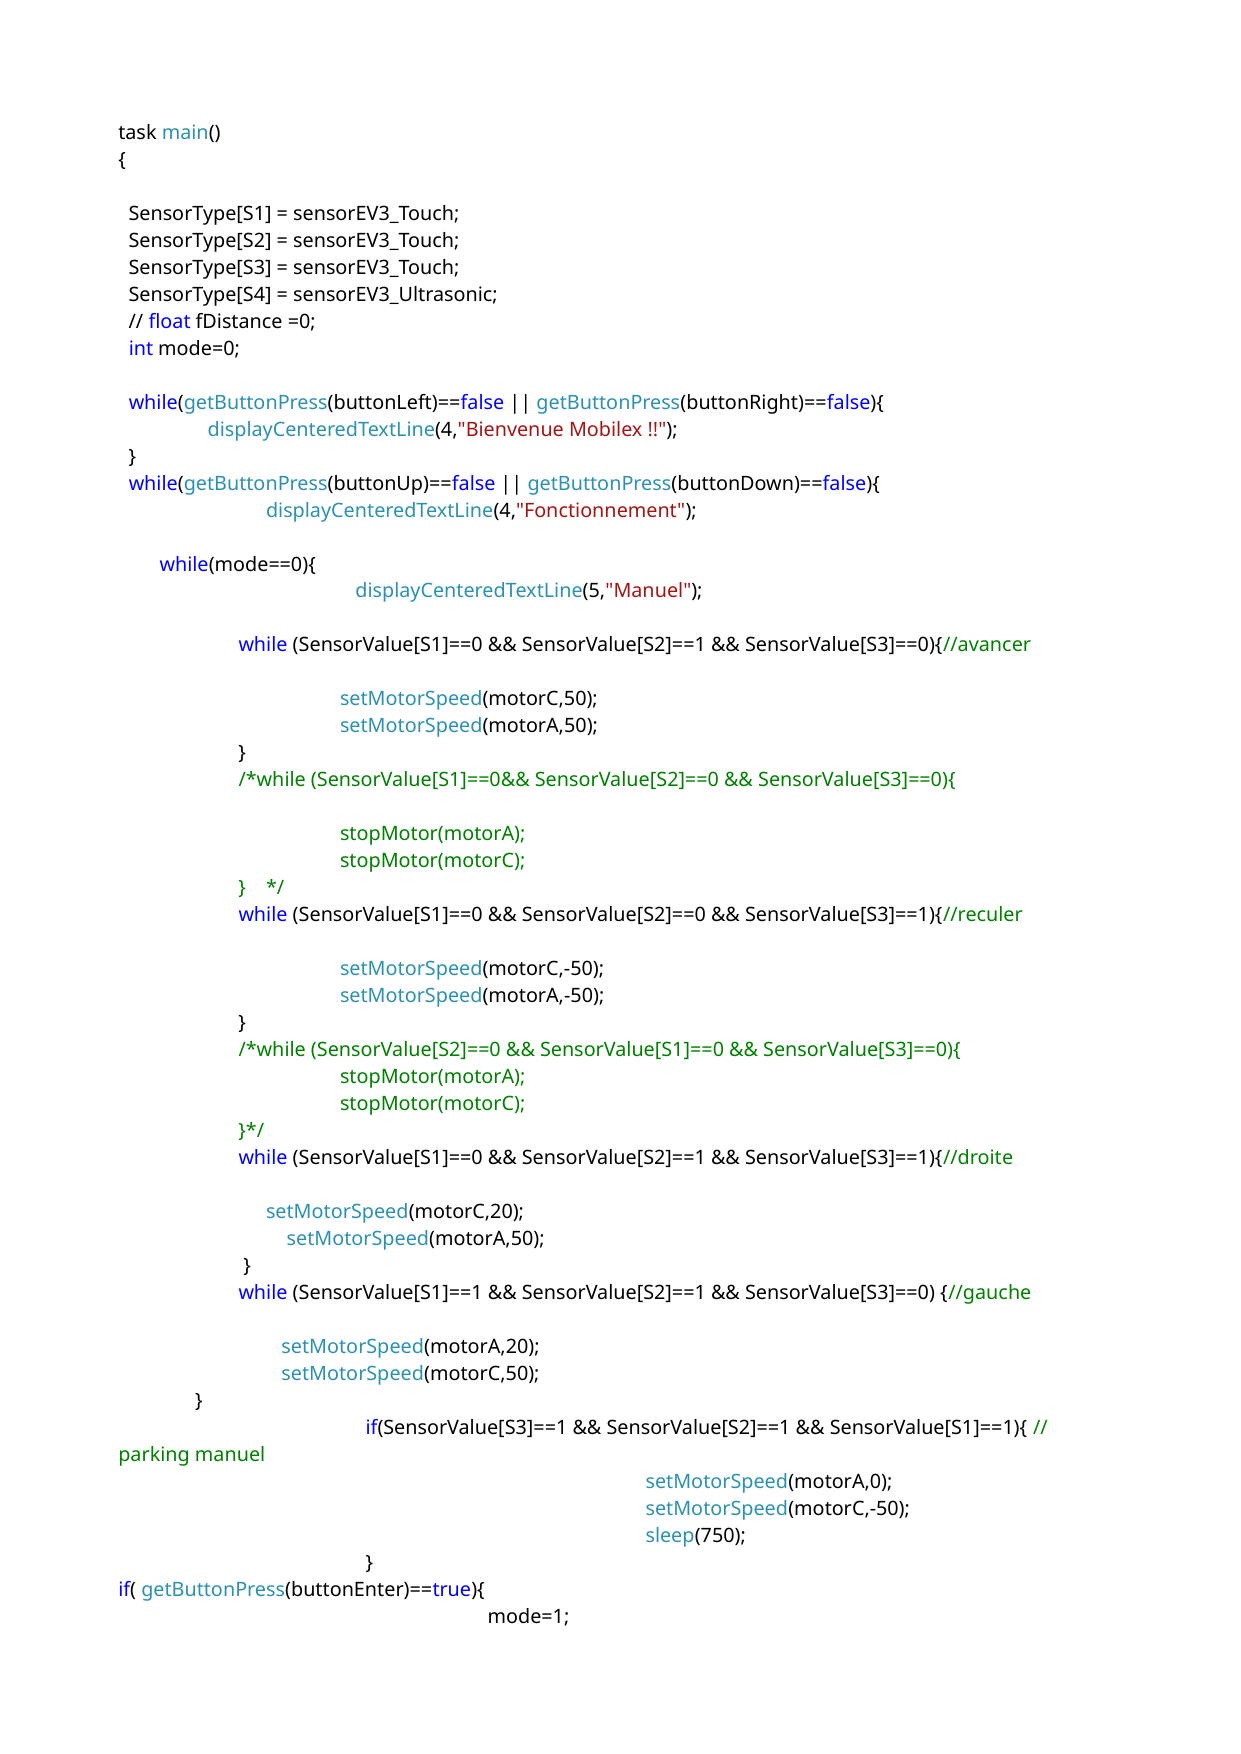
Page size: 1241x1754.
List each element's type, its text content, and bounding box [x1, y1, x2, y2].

text stopMotor(motorA); [118, 819, 1122, 847]
text while(getButtonPress(buttonUp)==false || getButtonPress(buttonDown)==false){ [118, 469, 1122, 496]
text setMotorSpeed(motorC,-50); [118, 1494, 1122, 1521]
text setMotorSpeed(motorA,20); [118, 1332, 1122, 1359]
text int mode=0; [118, 334, 1122, 361]
text displayCenteredTextLine(4,"Bienvenue Mobilex !!"); [118, 415, 1122, 442]
text setMotorSpeed(motorC,50); [118, 1359, 1122, 1386]
text while (SensorValue[S1]==0 && SensorValue[S2]==1 && SensorValue[S3]==1){//droite [118, 1143, 1122, 1170]
text } [118, 1548, 1122, 1575]
text /*while (SensorValue[S2]==0 && SensorValue[S1]==0 && SensorValue[S3]==0){ [118, 1035, 1122, 1062]
text SensorType[S2] = sensorEV3_Touch; [118, 226, 1122, 253]
text while (SensorValue[S1]==0 && SensorValue[S2]==0 && SensorValue[S3]==1){//reculer [118, 901, 1122, 927]
text mode=1; [118, 1602, 1122, 1629]
text setMotorSpeed(motorA,50); [118, 1224, 1122, 1251]
text // float fDistance =0; [118, 307, 1122, 334]
text { [118, 145, 1122, 172]
text while(mode==0){ [118, 550, 1122, 577]
text } [118, 1251, 1122, 1278]
text stopMotor(motorC); [118, 1089, 1122, 1116]
text while(getButtonPress(buttonLeft)==false || getButtonPress(buttonRight)==false){ [118, 388, 1122, 415]
text displayCenteredTextLine(4,"Fonctionnement"); [118, 496, 1122, 523]
text setMotorSpeed(motorC,20); [118, 1197, 1122, 1224]
text setMotorSpeed(motorA,50); [118, 712, 1122, 739]
text } [118, 739, 1122, 766]
text SensorType[S1] = sensorEV3_Touch; [118, 199, 1122, 226]
text if(SensorValue[S3]==1 && SensorValue[S2]==1 && SensorValue[S1]==1){ // parking manuel [118, 1413, 1122, 1467]
text while (SensorValue[S1]==0 && SensorValue[S2]==1 && SensorValue[S3]==0){//avancer [118, 631, 1122, 658]
text setMotorSpeed(motorA,0); [118, 1467, 1122, 1494]
text setMotorSpeed(motorC,-50); [118, 954, 1122, 981]
text setMotorSpeed(motorA,-50); [118, 981, 1122, 1008]
text } [118, 1386, 1122, 1413]
text SensorType[S3] = sensorEV3_Touch; [118, 253, 1122, 280]
text } */ [118, 873, 1122, 901]
text sleep(750); [118, 1521, 1122, 1548]
text stopMotor(motorA); [118, 1062, 1122, 1089]
text displayCenteredTextLine(5,"Manuel"); [118, 577, 1122, 604]
text } [118, 442, 1122, 469]
text if( getButtonPress(buttonEnter)==true){ [118, 1575, 1122, 1602]
text while (SensorValue[S1]==1 && SensorValue[S2]==1 && SensorValue[S3]==0) {//gauche [118, 1278, 1122, 1305]
text } [118, 1008, 1122, 1035]
text /*while (SensorValue[S1]==0&& SensorValue[S2]==0 && SensorValue[S3]==0){ [118, 766, 1122, 793]
text task main() [118, 118, 1122, 145]
text stopMotor(motorC); [118, 847, 1122, 873]
text }*/ [118, 1116, 1122, 1143]
text SensorType[S4] = sensorEV3_Ultrasonic; [118, 280, 1122, 307]
text setMotorSpeed(motorC,50); [118, 685, 1122, 712]
